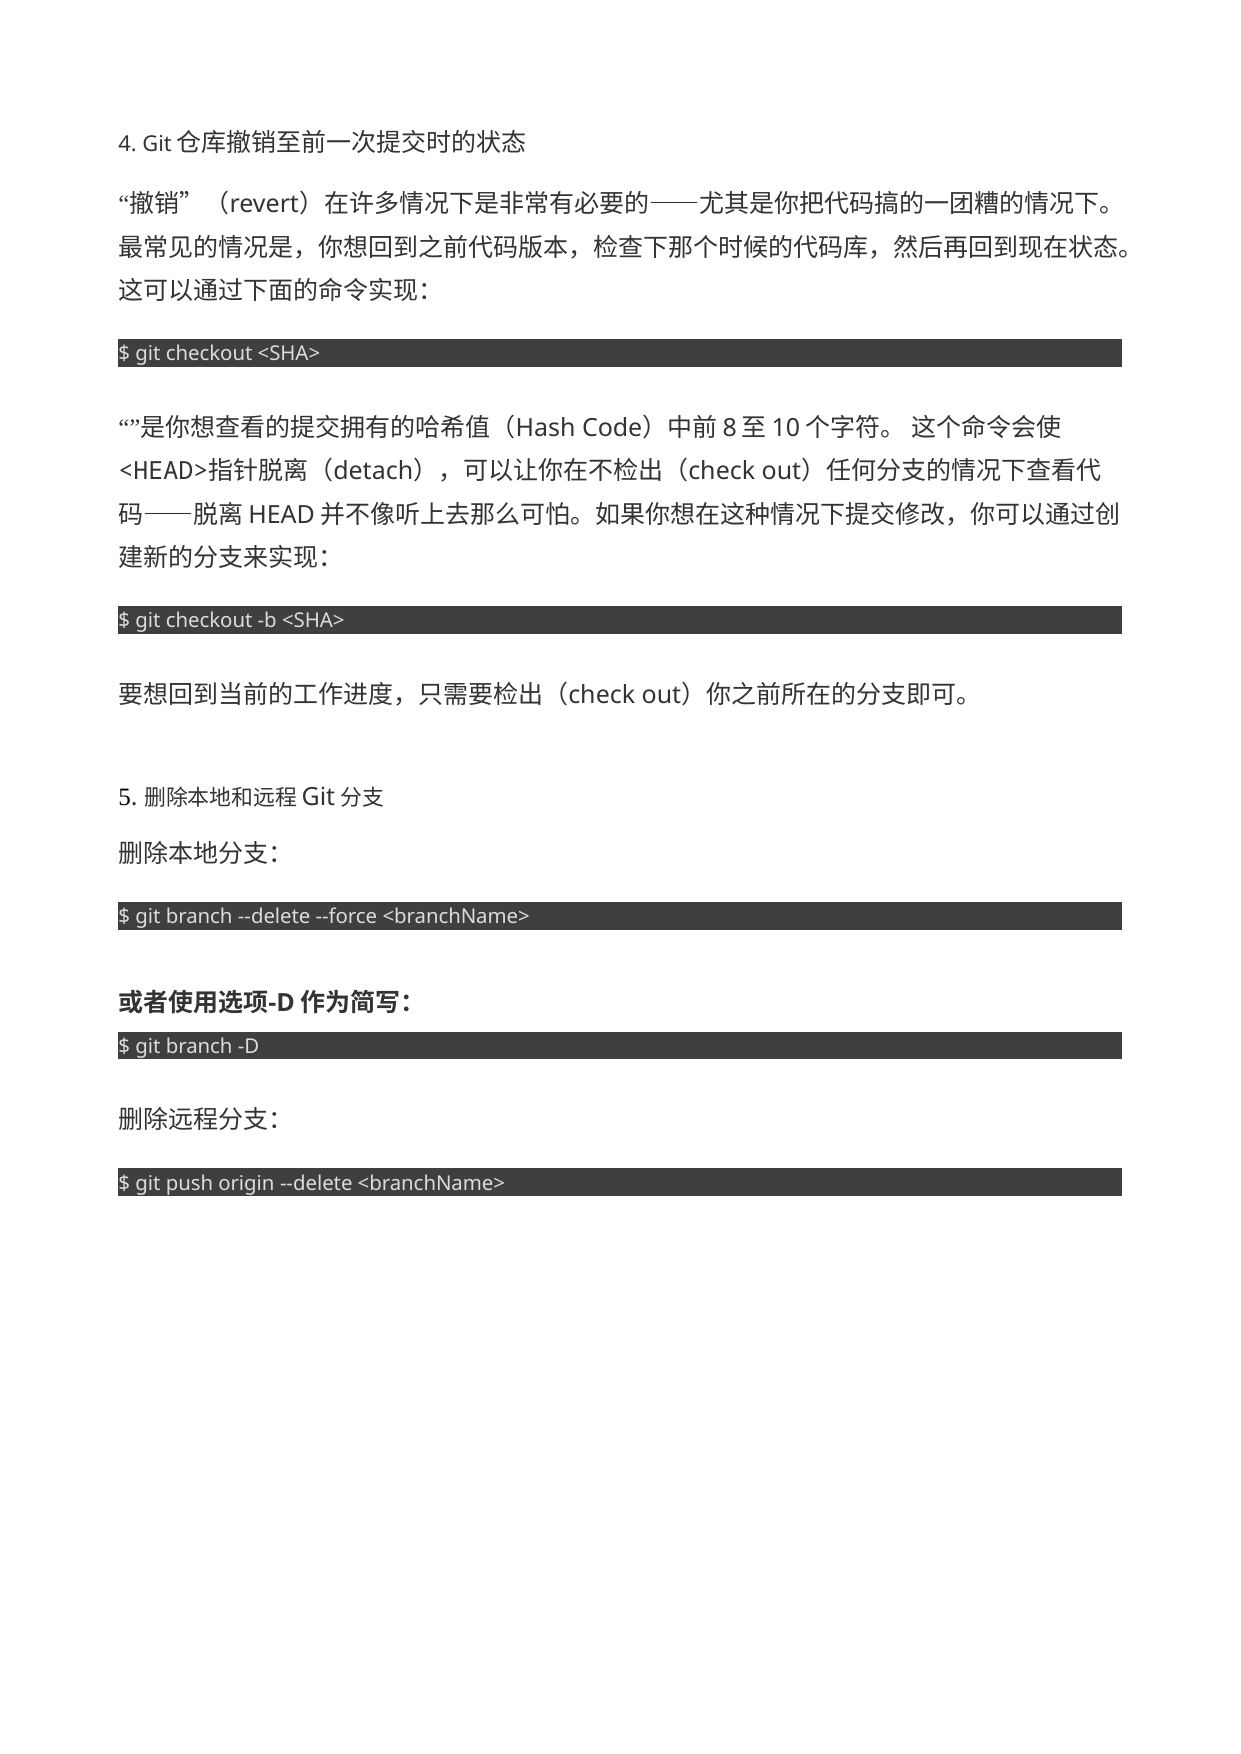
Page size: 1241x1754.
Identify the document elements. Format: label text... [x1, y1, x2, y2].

text “”是你想查看的提交拥有的哈希值（Hash Code）中前8至10个字符。 这个命令会使<HEAD>指针脱离（detach），可以让你在不检出（check out）任何分支的情况下查看代码——脱离HEAD并不像听上去那么可怕。如果你想在这种情况下提交修改，你可以通过创建新的分支来实现： [118, 407, 1122, 574]
text 删除本地分支： [118, 834, 1122, 870]
subtitle 4. Git仓库撤销至前一次提交时的状态 [118, 118, 1122, 159]
text $ git branch --delete --force <branchName> [118, 902, 1122, 930]
text $ git push origin --delete <branchName> [118, 1168, 1122, 1196]
text “撤销”（revert）在许多情况下是非常有必要的——尤其是你把代码搞的一团糟的情况下。最常见的情况是，你想回到之前代码版本，检查下那个时候的代码库，然后再回到现在状态。这可以通过下面的命令实现： [118, 184, 1122, 307]
text $ git checkout <SHA> [118, 339, 1122, 367]
text 5. 删除本地和远程Git分支 [118, 743, 1122, 812]
subtitle 或者使用选项-D作为简写： [118, 983, 1122, 1019]
text 要想回到当前的工作进度，只需要检出（check out）你之前所在的分支即可。 [118, 674, 1122, 711]
text $ git branch -D [118, 1032, 1122, 1059]
text $ git checkout -b <SHA> [118, 606, 1122, 634]
text 删除远程分支： [118, 1100, 1122, 1136]
